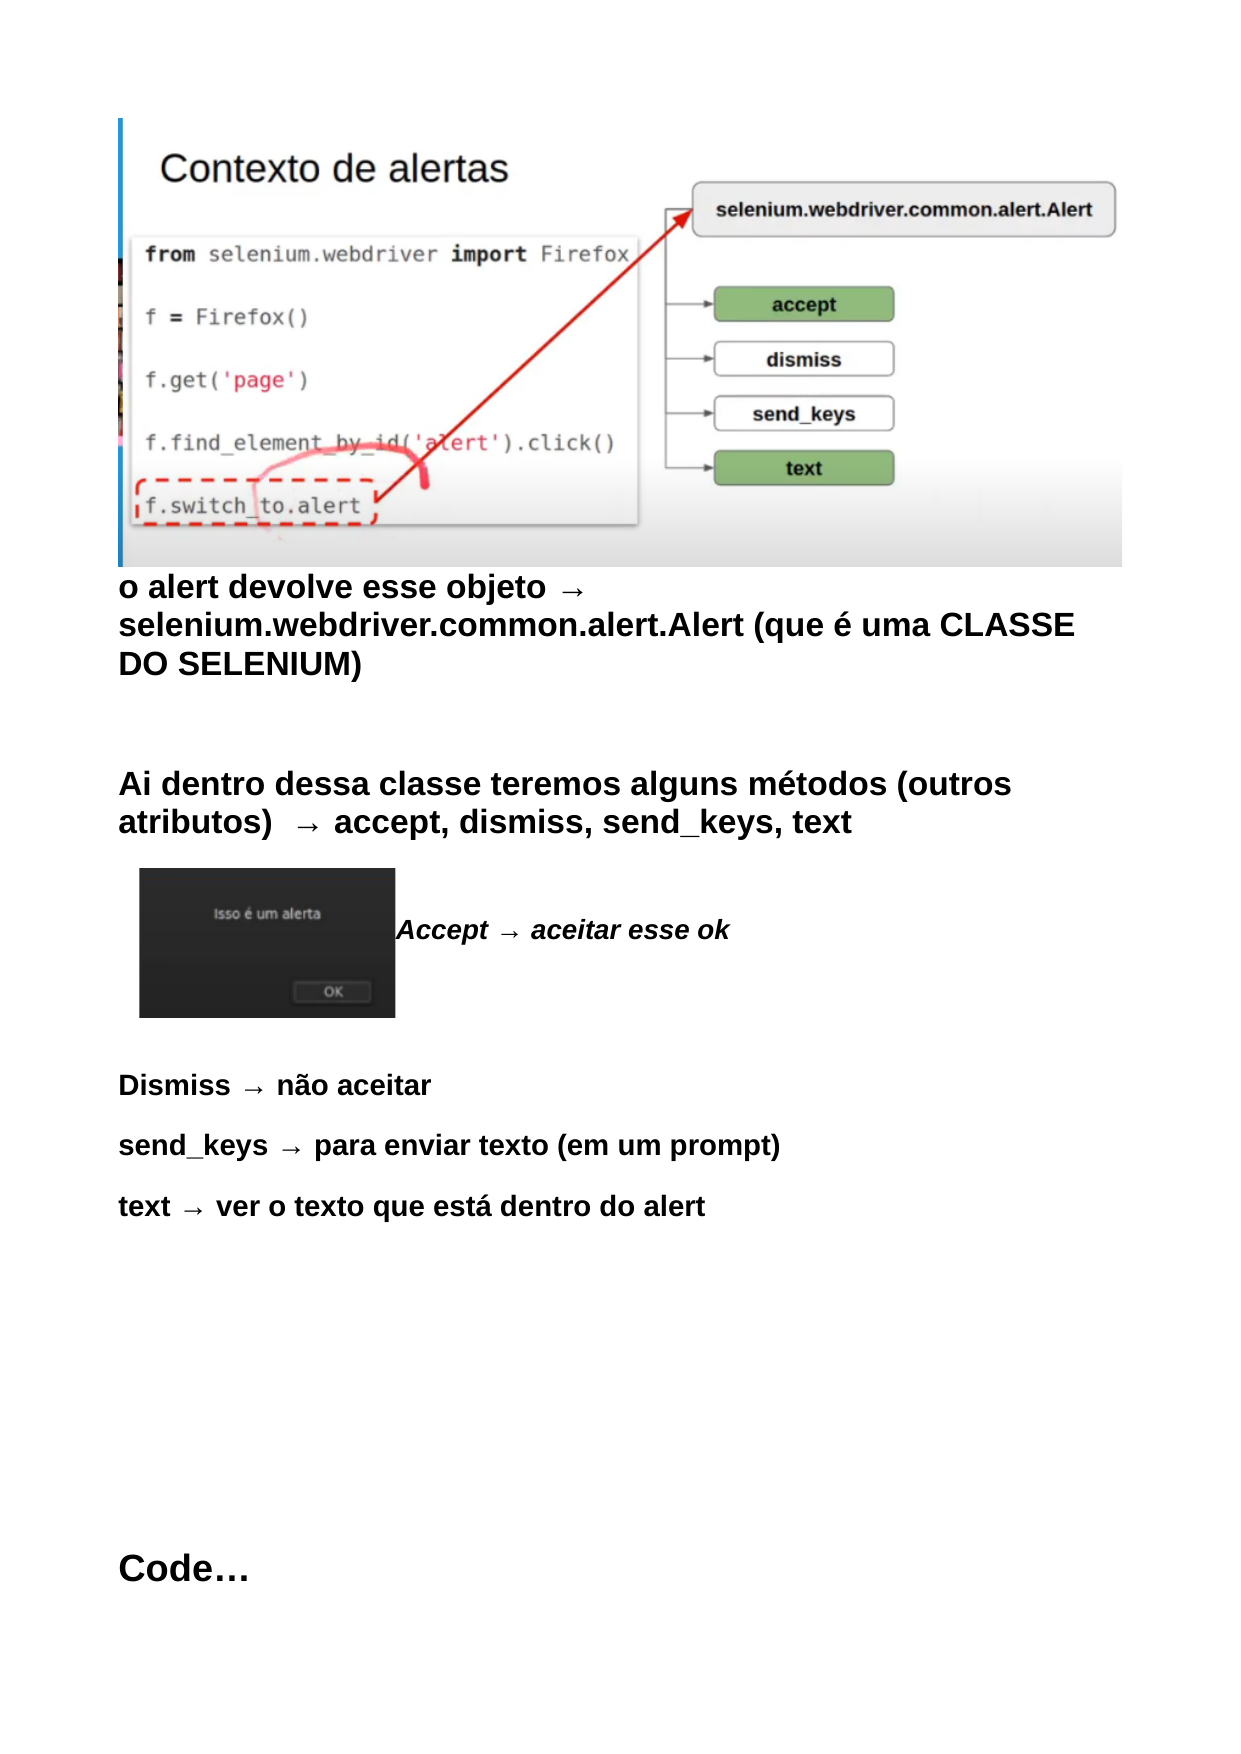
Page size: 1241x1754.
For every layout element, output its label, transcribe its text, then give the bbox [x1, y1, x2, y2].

subtitle [118, 913, 139, 945]
subtitle Dismiss → não aceitar [118, 1067, 1122, 1101]
subtitle text → ver o texto que está dentro do alert [118, 1189, 1122, 1223]
picture [139, 868, 396, 1018]
subtitle send_keys → para enviar texto (em um prompt) [118, 1128, 1122, 1162]
subtitle Ai dentro dessa classe teremos alguns métodos (outros atributos) → accept, dismiss, send_keys, text [118, 763, 1122, 841]
picture [118, 118, 1123, 567]
subtitle o alert devolve esse objeto → selenium.webdriver.common.alert.Alert (que é uma CLASSE DO SELENIUM) [118, 567, 1122, 682]
subtitle Code… [118, 1546, 1122, 1589]
subtitle Accept → aceitar esse ok [396, 913, 1122, 945]
